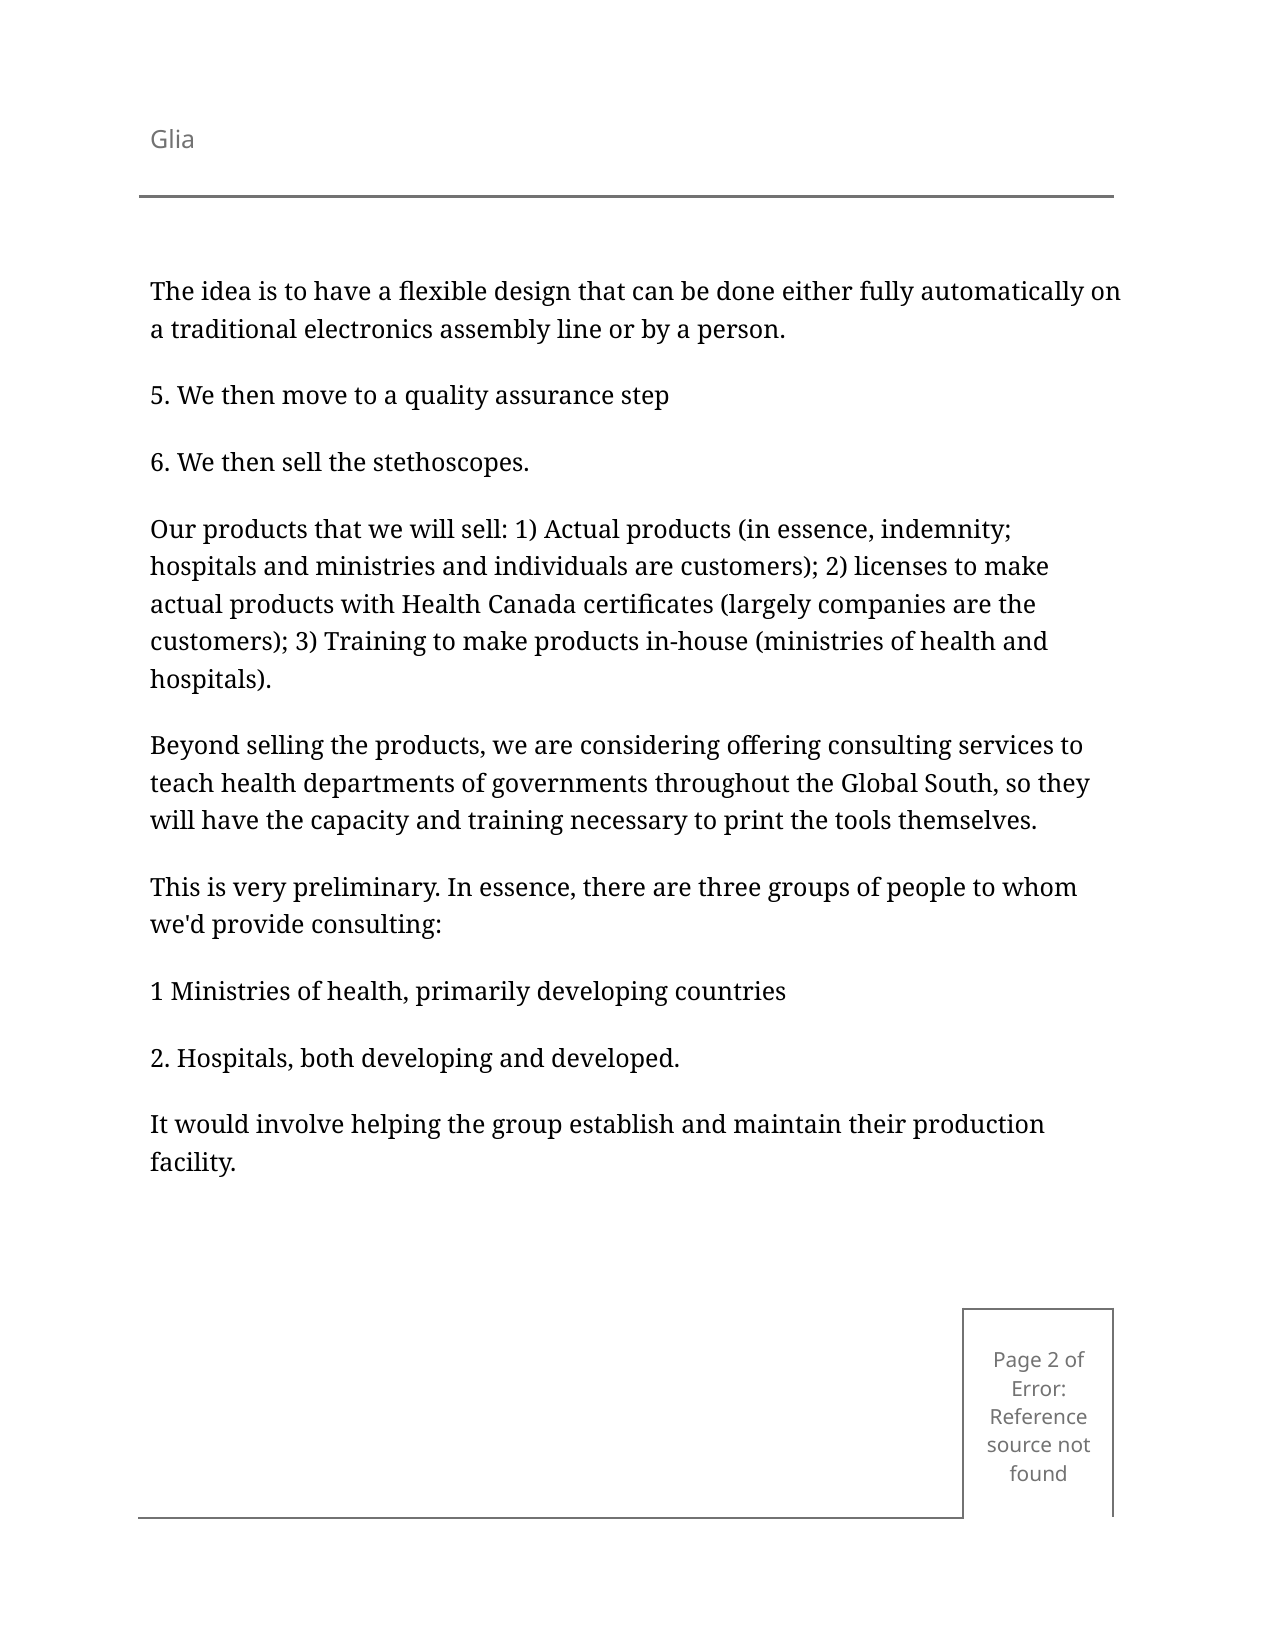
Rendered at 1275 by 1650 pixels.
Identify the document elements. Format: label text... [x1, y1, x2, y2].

text 6. We then sell the stethoscopes. [150, 441, 1125, 479]
text The idea is to have a flexible design that can be done either fully automatically on a traditional electronics assembly line or by a person. [150, 270, 1125, 345]
text Beyond selling the products, we are considering offering consulting services to teach health departments of governments throughout the Global South, so they will have the capacity and training necessary to print the tools themselves. [150, 724, 1125, 837]
text Our products that we will sell: 1) Actual products (in essence, indemnity; hospitals and ministries and individuals are customers); 2) licenses to make actual products with Health Canada certificates (largely companies are the customers); 3) Training to make products in-house (ministries of health and hospitals). [150, 508, 1125, 695]
text This is very preliminary. In essence, there are three groups of people to whom we'd provide consulting: [150, 866, 1125, 941]
text 5. We then move to a quality assurance step [150, 374, 1125, 412]
text 1 Ministries of health, primarily developing countries [150, 970, 1125, 1008]
text 2. Hospitals, both developing and developed. [150, 1037, 1125, 1074]
text It would involve helping the group establish and maintain their production facility. [150, 1104, 1125, 1179]
